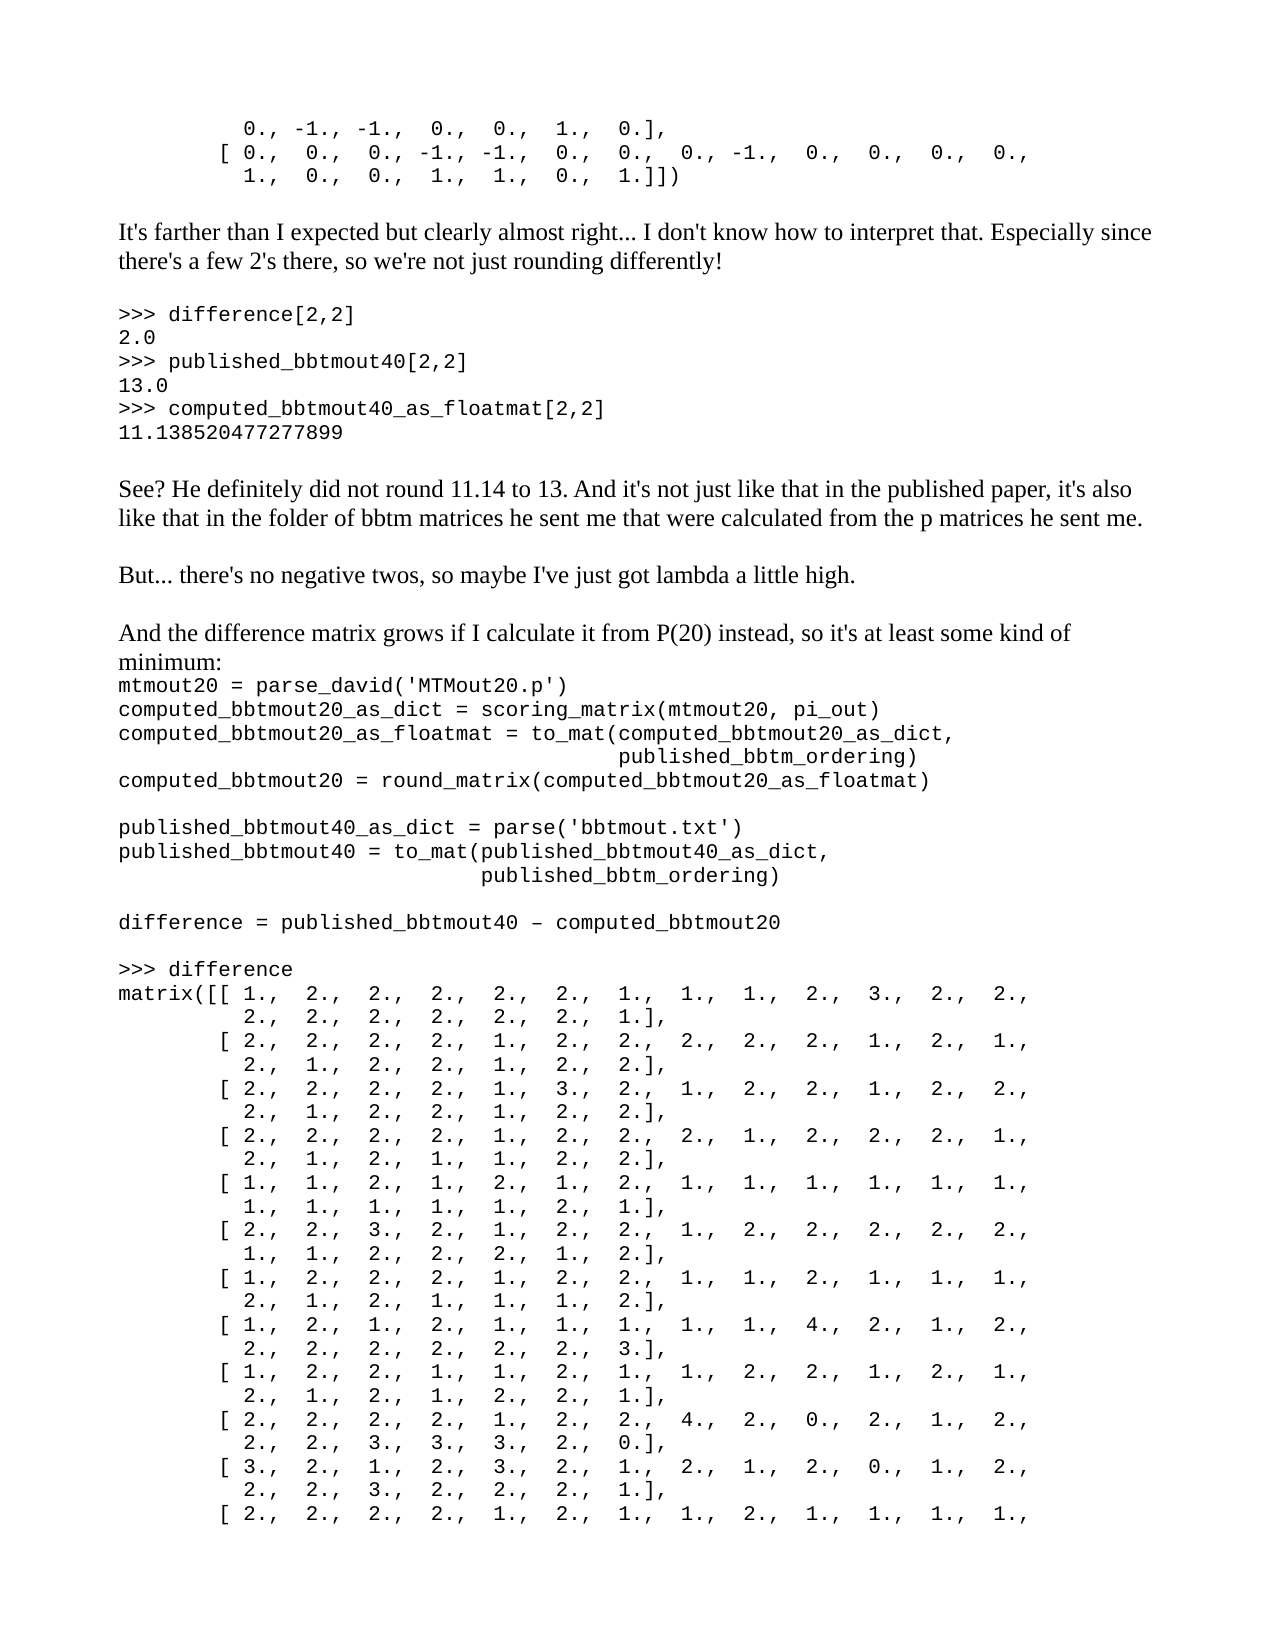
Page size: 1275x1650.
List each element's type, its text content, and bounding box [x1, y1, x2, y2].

text 2., 2., 2., 2., 2., 2., 1.], [118, 1007, 1157, 1030]
text published_bbtm_ordering) [118, 746, 1157, 770]
text [ 1., 1., 2., 1., 2., 1., 2., 1., 1., 1., 1., 1., 1., [118, 1172, 1157, 1196]
text [ 0., 0., 0., -1., -1., 0., 0., 0., -1., 0., 0., 0., 0., [118, 142, 1157, 165]
text matrix([[ 1., 2., 2., 2., 2., 2., 1., 1., 1., 2., 3., 2., 2., [118, 983, 1157, 1007]
text >>> difference [118, 959, 1157, 983]
text 2., 2., 2., 2., 2., 2., 3.], [118, 1338, 1157, 1361]
text [ 2., 2., 2., 2., 1., 3., 2., 1., 2., 2., 1., 2., 2., [118, 1077, 1157, 1101]
text [ 1., 2., 2., 1., 1., 2., 1., 1., 2., 2., 1., 2., 1., [118, 1361, 1157, 1385]
text mtmout20 = parse_david('MTMout20.p') [118, 676, 1157, 699]
text difference = published_bbtmout40 – computed_bbtmout20 [118, 912, 1157, 936]
text [ 2., 2., 2., 2., 1., 2., 2., 2., 2., 2., 1., 2., 1., [118, 1030, 1157, 1054]
text 2., 2., 3., 2., 2., 2., 1.], [118, 1479, 1157, 1503]
text [ 1., 2., 1., 2., 1., 1., 1., 1., 1., 4., 2., 1., 2., [118, 1314, 1157, 1338]
text 2., 2., 3., 3., 3., 2., 0.], [118, 1432, 1157, 1456]
text 2., 1., 2., 1., 1., 1., 2.], [118, 1290, 1157, 1314]
text 2., 1., 2., 2., 1., 2., 2.], [118, 1054, 1157, 1077]
text [ 2., 2., 3., 2., 1., 2., 2., 1., 2., 2., 2., 2., 2., [118, 1219, 1157, 1243]
text 2.0 [118, 327, 1157, 351]
text 13.0 [118, 374, 1157, 398]
text See? He definitely did not round 11.14 to 13. And it's not just like that in the published paper, it's also like that in the folder of bbtm matrices he sent me that were calculated from the p matrices he sent me. [118, 474, 1157, 532]
text [ 2., 2., 2., 2., 1., 2., 2., 2., 1., 2., 2., 2., 1., [118, 1125, 1157, 1148]
text computed_bbtmout20_as_dict = scoring_matrix(mtmout20, pi_out) [118, 699, 1157, 723]
text computed_bbtmout20_as_floatmat = to_mat(computed_bbtmout20_as_dict, [118, 723, 1157, 746]
text published_bbtmout40 = to_mat(published_bbtmout40_as_dict, [118, 841, 1157, 865]
text [ 2., 2., 2., 2., 1., 2., 2., 4., 2., 0., 2., 1., 2., [118, 1408, 1157, 1432]
text 0., -1., -1., 0., 0., 1., 0.], [118, 118, 1157, 142]
text 2., 1., 2., 1., 2., 2., 1.], [118, 1385, 1157, 1408]
text published_bbtmout40_as_dict = parse('bbtmout.txt') [118, 817, 1157, 841]
text >>> computed_bbtmout40_as_floatmat[2,2] [118, 398, 1157, 422]
text computed_bbtmout20 = round_matrix(computed_bbtmout20_as_floatmat) [118, 770, 1157, 794]
text 11.138520477277899 [118, 422, 1157, 446]
text >>> published_bbtmout40[2,2] [118, 351, 1157, 374]
text 1., 0., 0., 1., 1., 0., 1.]]) [118, 165, 1157, 189]
text published_bbtm_ordering) [118, 865, 1157, 888]
text It's farther than I expected but clearly almost right... I don't know how to interpret that. Especially since there's a few 2's there, so we're not just rounding differently! [118, 217, 1157, 275]
text >>> difference[2,2] [118, 304, 1157, 327]
text But... there's no negative twos, so maybe I've just got lambda a little high. [118, 561, 1157, 589]
text 1., 1., 1., 1., 1., 2., 1.], [118, 1196, 1157, 1219]
text 1., 1., 2., 2., 2., 1., 2.], [118, 1243, 1157, 1267]
text 2., 1., 2., 1., 1., 2., 2.], [118, 1148, 1157, 1172]
text 2., 1., 2., 2., 1., 2., 2.], [118, 1101, 1157, 1125]
text [ 2., 2., 2., 2., 1., 2., 1., 1., 2., 1., 1., 1., 1., [118, 1503, 1157, 1527]
text [ 3., 2., 1., 2., 3., 2., 1., 2., 1., 2., 0., 1., 2., [118, 1456, 1157, 1479]
text And the difference matrix grows if I calculate it from P(20) instead, so it's at least some kind of minimum: [118, 618, 1157, 676]
text [ 1., 2., 2., 2., 1., 2., 2., 1., 1., 2., 1., 1., 1., [118, 1267, 1157, 1290]
